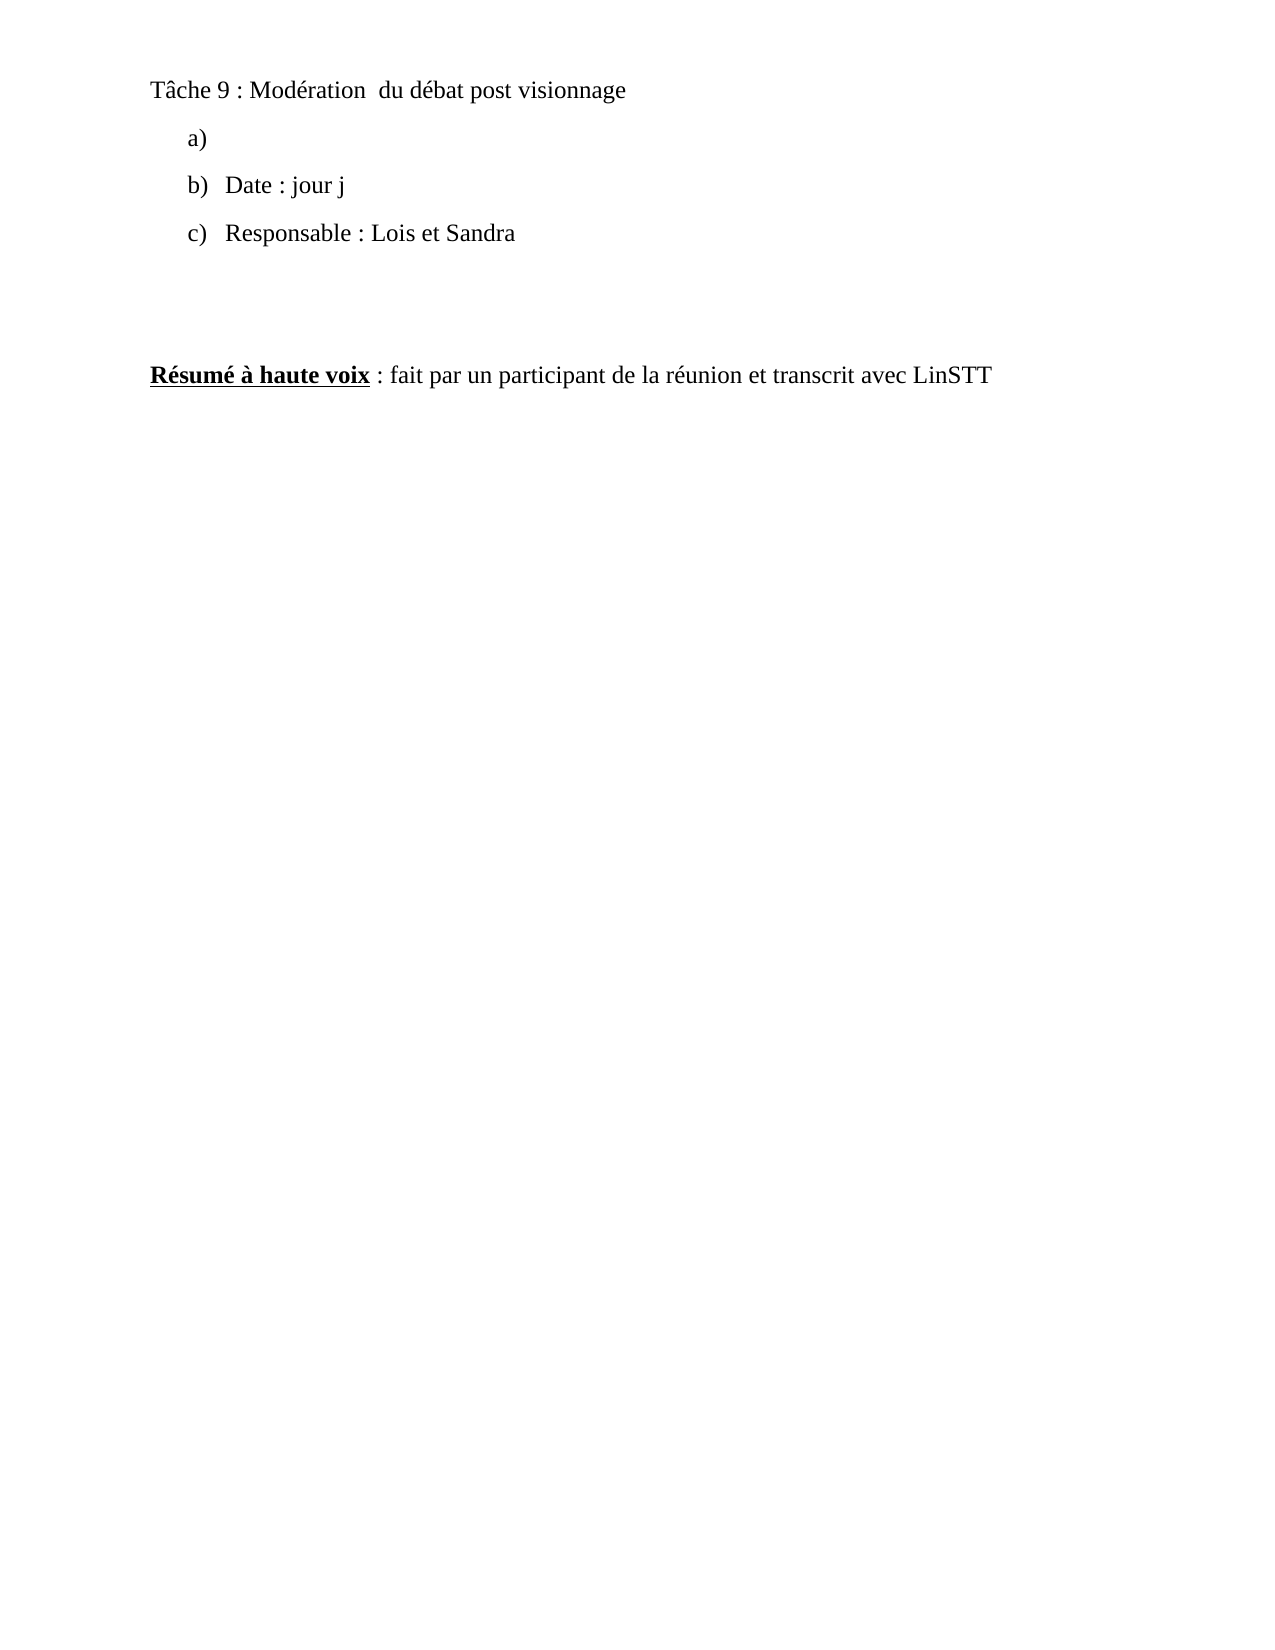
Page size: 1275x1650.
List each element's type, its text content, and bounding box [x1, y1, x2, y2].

list Date : jour j [187, 170, 1125, 199]
list Responsable : Lois et Sandra [187, 218, 1125, 247]
text Tâche 9 : Modération du débat post visionnage [150, 75, 1125, 104]
text Résumé à haute voix : fait par un participant de la réunion et transcrit avec LinSTT [150, 361, 1125, 389]
